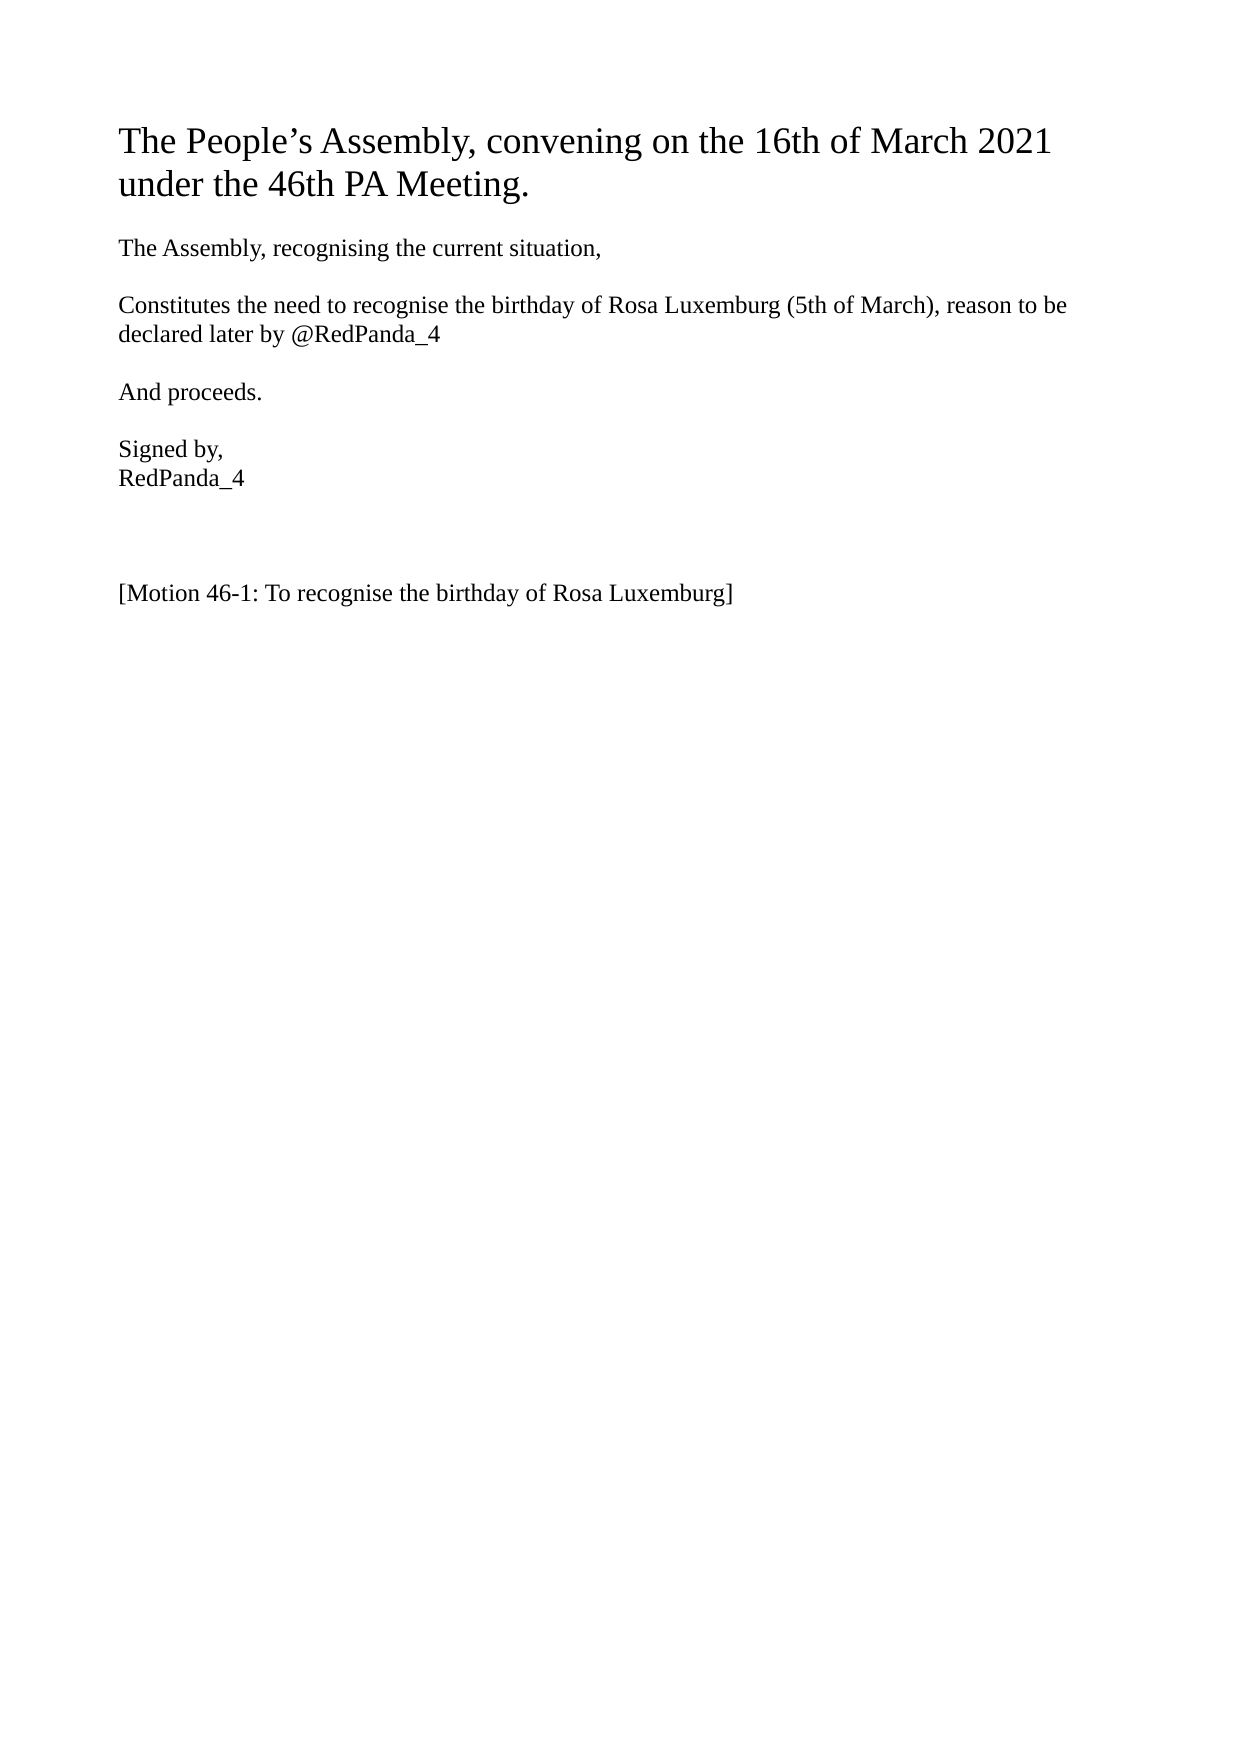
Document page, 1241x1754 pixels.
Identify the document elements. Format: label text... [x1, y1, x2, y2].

text And proceeds. [118, 377, 1122, 406]
text RedPanda_4 [118, 463, 1122, 492]
text The People’s Assembly, convening on the 16th of March 2021 under the 46th PA Meeting. [118, 118, 1122, 204]
text Constitutes the need to recognise the birthday of Rosa Luxemburg (5th of March), reason to be declared later by @RedPanda_4 [118, 291, 1122, 348]
text [Motion 46-1: To recognise the birthday of Rosa Luxemburg] [118, 578, 1122, 607]
text The Assembly, recognising the current situation, [118, 233, 1122, 262]
text Signed by, [118, 434, 1122, 463]
